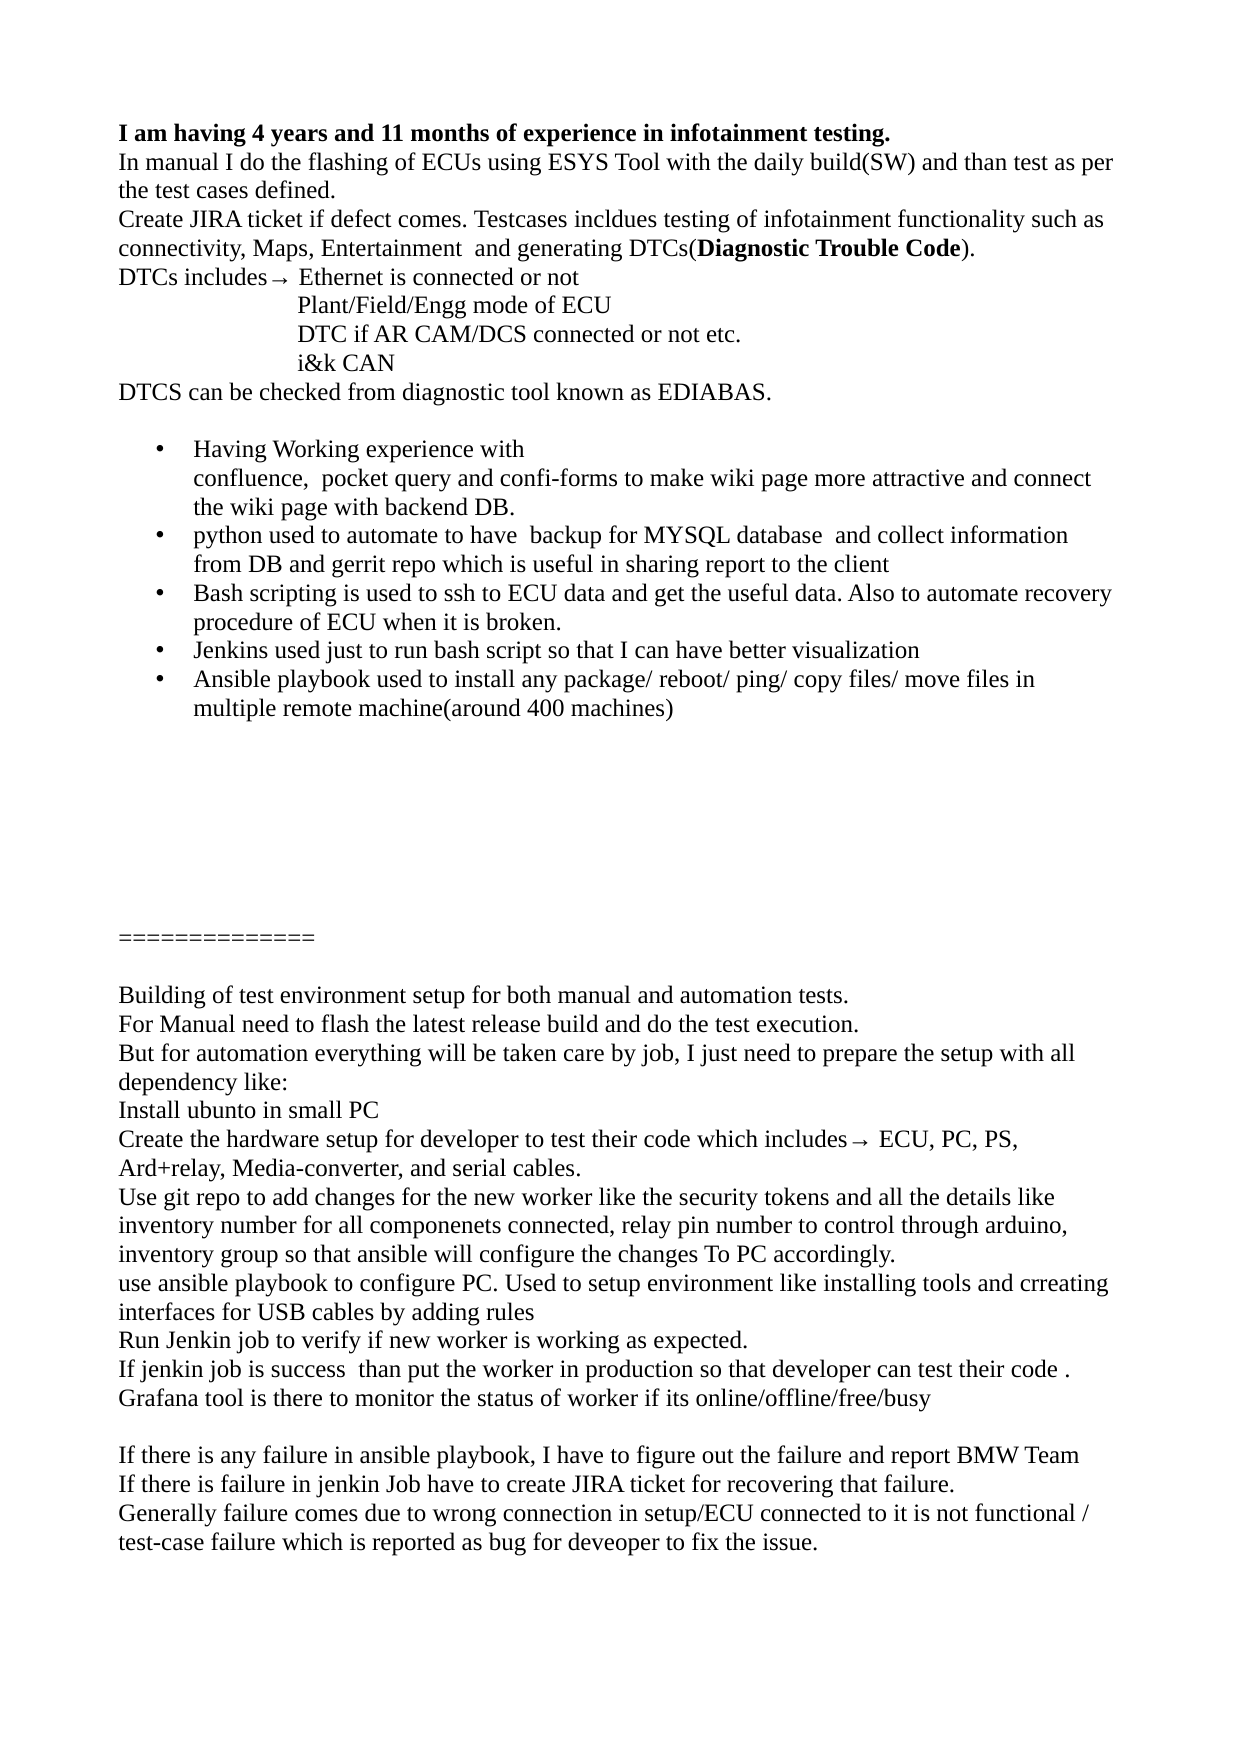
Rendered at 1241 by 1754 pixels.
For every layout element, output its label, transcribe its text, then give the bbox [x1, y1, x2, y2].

text DTCS can be checked from diagnostic tool known as EDIABAS. [118, 377, 1122, 406]
text i&k CAN [118, 348, 1122, 377]
text use ansible playbook to configure PC. Used to setup environment like installing tools and crreating interfaces for USB cables by adding rules [118, 1268, 1122, 1326]
text If jenkin job is success than put the worker in production so that developer can test their code . [118, 1354, 1122, 1383]
text I am having 4 years and 11 months of experience in infotainment testing. [118, 118, 1122, 147]
text But for automation everything will be taken care by job, I just need to prepare the setup with all dependency like: Install ubunto in small PC Create the hardware setup for developer to test their code which includes→ ECU, PC, PS, Ard+relay, Media-converter, and serial cables. [118, 1038, 1122, 1182]
text For Manual need to flash the latest release build and do the test execution. [118, 1009, 1122, 1038]
text In manual I do the flashing of ECUs using ESYS Tool with the daily build(SW) and than test as per the test cases defined. [118, 147, 1122, 204]
text Grafana tool is there to monitor the status of worker if its online/offline/free/busy [118, 1383, 1122, 1412]
list Bash scripting is used to ssh to ECU data and get the useful data. Also to automate recovery procedure of ECU when it is broken. [156, 578, 1122, 636]
text Generally failure comes due to wrong connection in setup/ECU connected to it is not functional / test-case failure which is reported as bug for deveoper to fix the issue. [118, 1498, 1122, 1556]
list python used to automate to have backup for MYSQL database and collect information from DB and gerrit repo which is useful in sharing report to the client [156, 521, 1122, 578]
text ============== [118, 923, 1122, 952]
list Jenkins used just to run bash script so that I can have better visualization [156, 636, 1122, 664]
text Use git repo to add changes for the new worker like the security tokens and all the details like inventory number for all componenets connected, relay pin number to control through arduino, inventory group so that ansible will configure the changes To PC accordingly. [118, 1182, 1122, 1268]
text If there is any failure in ansible playbook, I have to figure out the failure and report BMW Team If there is failure in jenkin Job have to create JIRA ticket for recovering that failure. [118, 1441, 1122, 1498]
text Building of test environment setup for both manual and automation tests. [118, 981, 1122, 1009]
list Ansible playbook used to install any package/ reboot/ ping/ copy files/ move files in multiple remote machine(around 400 machines) [156, 664, 1122, 722]
list Having Working experience with confluence, pocket query and confi-forms to make wiki page more attractive and connect the wiki page with backend DB. [156, 434, 1122, 521]
text Create JIRA ticket if defect comes. Testcases incldues testing of infotainment functionality such as connectivity, Maps, Entertainment and generating DTCs(Diagnostic Trouble Code). [118, 204, 1122, 262]
text Run Jenkin job to verify if new worker is working as expected. [118, 1326, 1122, 1354]
text DTCs includes→ Ethernet is connected or not Plant/Field/Engg mode of ECU DTC if AR CAM/DCS connected or not etc. [118, 262, 1122, 348]
